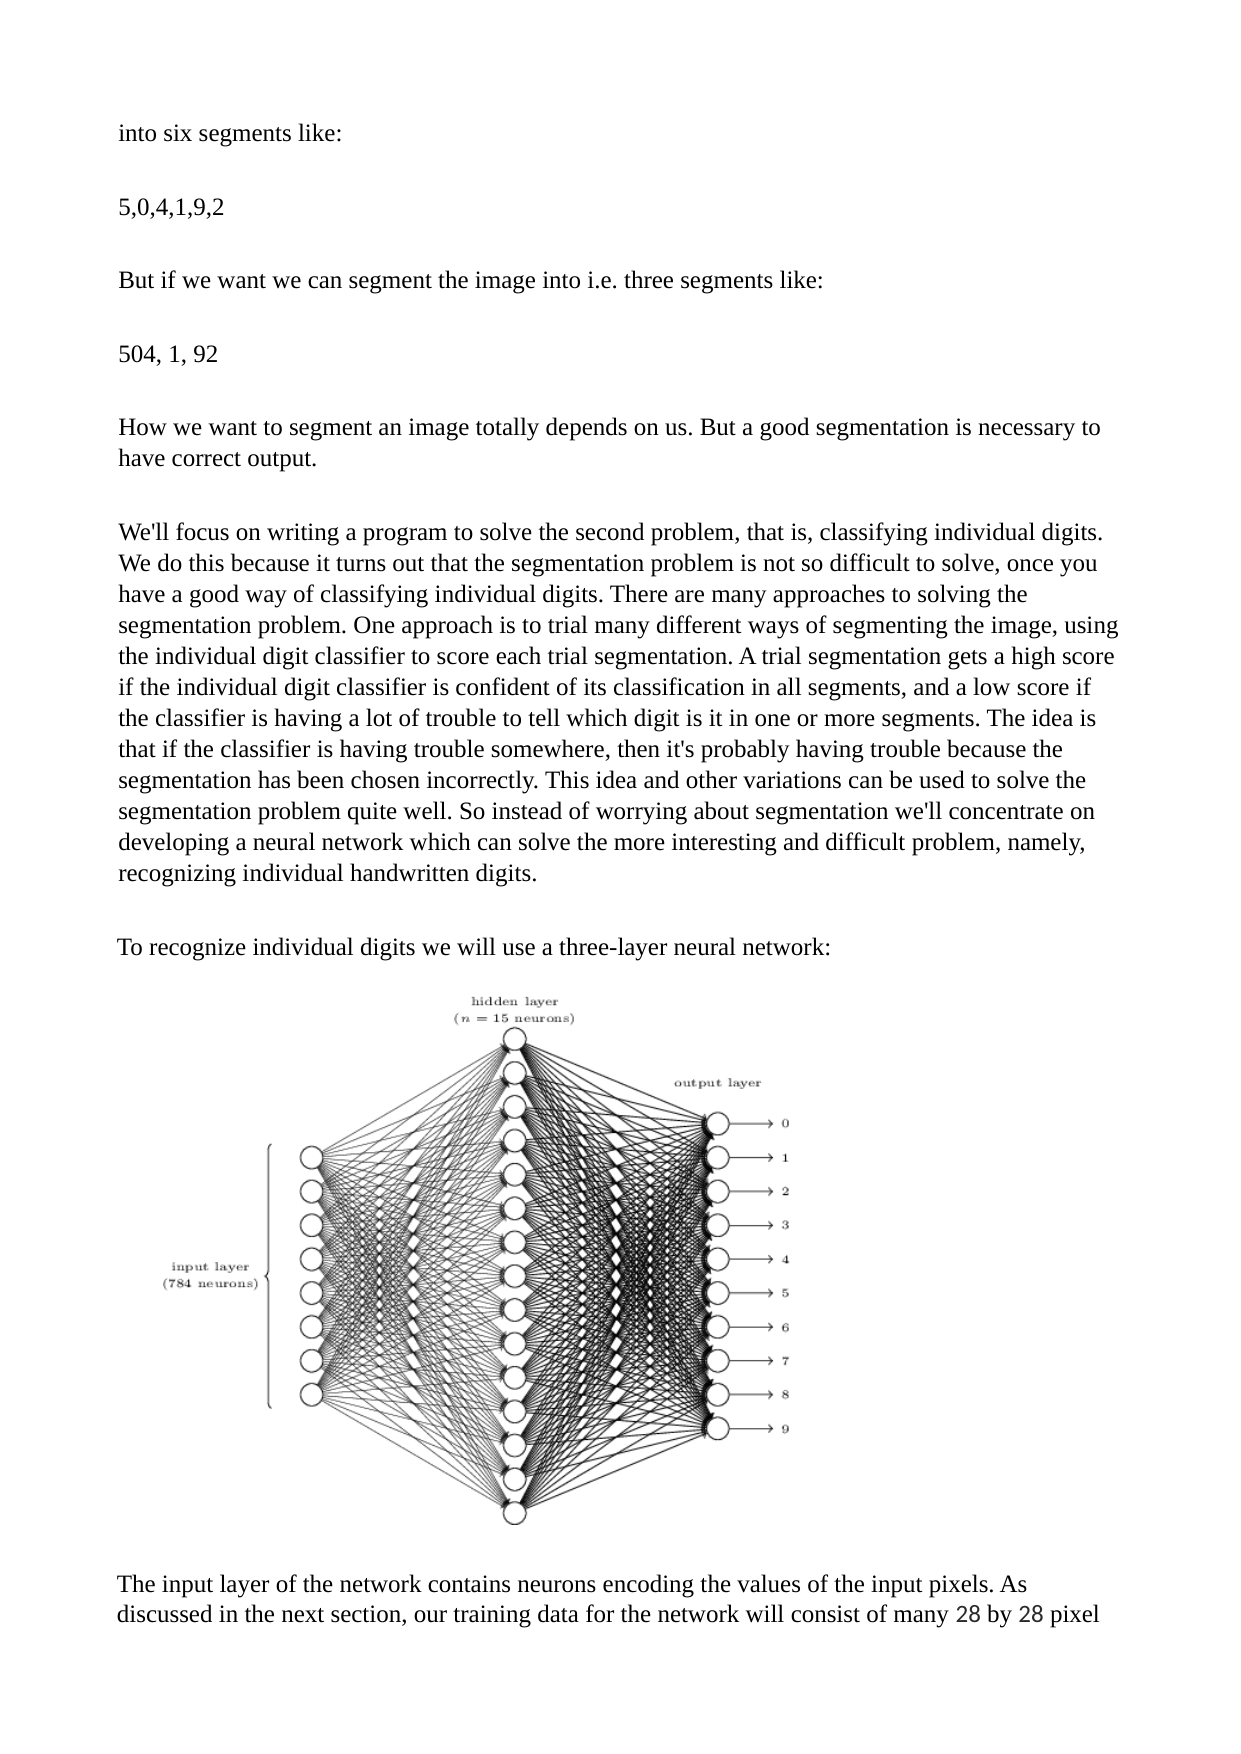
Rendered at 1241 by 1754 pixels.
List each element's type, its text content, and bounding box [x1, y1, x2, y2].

text The input layer of the network contains neurons encoding the values of the input pixels. As discussed in the next section, our training data for the network will consist of many 28 by 28 pixel [117, 1569, 1121, 1628]
text into six segments like: [118, 118, 1122, 147]
text How we want to segment an image totally depends on us. But a good segmentation is necessary to have correct output. [118, 412, 1122, 472]
text 5,0,4,1,9,2 [118, 192, 1122, 220]
text We'll focus on writing a program to solve the second problem, that is, classifying individual digits. We do this because it turns out that the segmentation problem is not so difficult to solve, once you have a good way of classifying individual digits. There are many approaches to solving the segmentation problem. One approach is to trial many different ways of segmenting the image, using the individual digit classifier to score each trial segmentation. A trial segmentation gets a high score if the individual digit classifier is confident of its classification in all segments, and a low score if the classifier is having a lot of trouble to tell which digit is it in one or more segments. The idea is that if the classifier is having trouble somewhere, then it's probably having trouble because the segmentation has been chosen incorrectly. This idea and other variations can be used to solve the segmentation problem quite well. So instead of worrying about segmentation we'll concentrate on developing a neural network which can solve the more interesting and difficult problem, namely, recognizing individual handwritten digits. [118, 517, 1122, 887]
text But if we want we can segment the image into i.e. three segments like: [118, 265, 1122, 294]
text To recognize individual digits we will use a three-layer neural network: [117, 932, 1121, 961]
picture [156, 991, 797, 1525]
text 504, 1, 92 [118, 339, 1122, 367]
